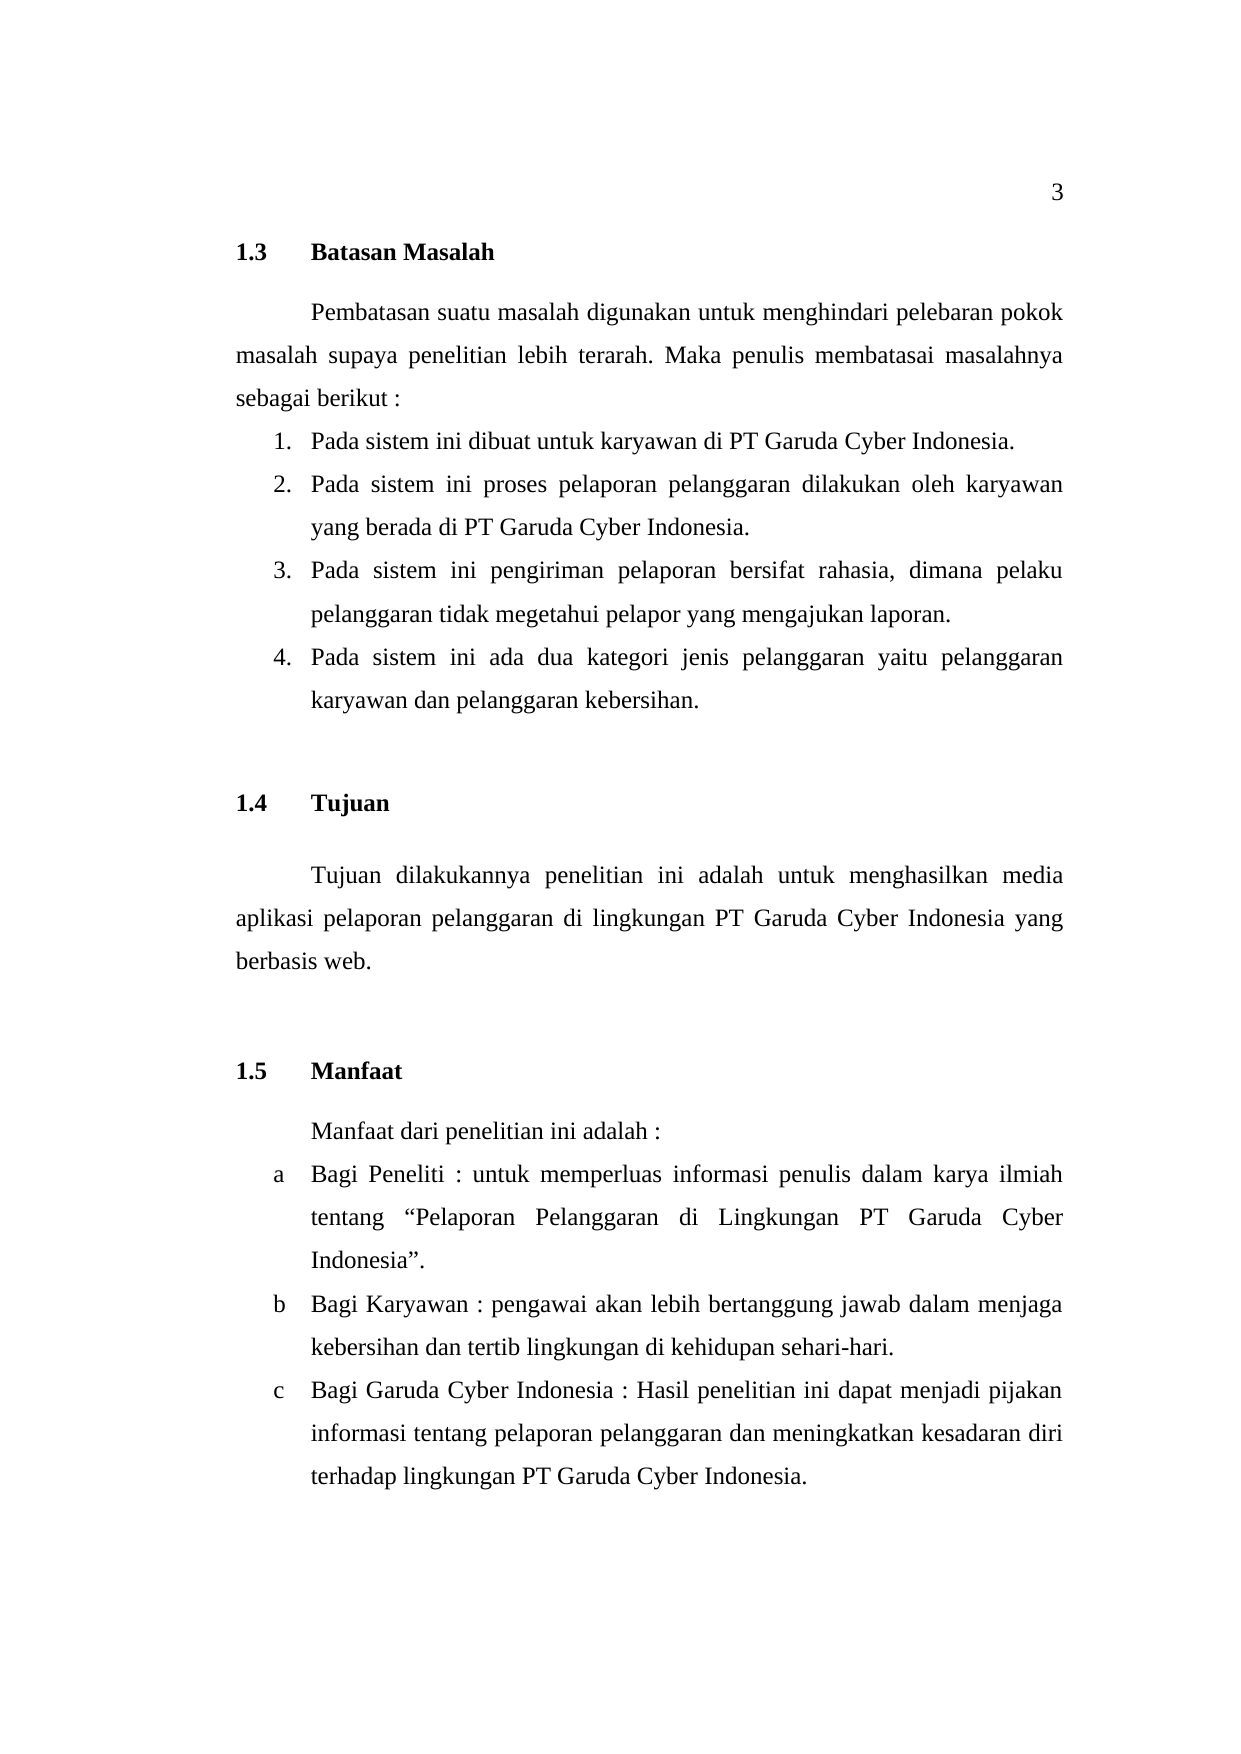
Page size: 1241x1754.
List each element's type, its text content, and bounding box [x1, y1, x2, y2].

text 1.5 Manfaat [236, 1056, 1063, 1085]
list Pada sistem ini dibuat untuk karyawan di PT Garuda Cyber Indonesia. [273, 426, 1063, 455]
text 1.3 Batasan Masalah [236, 237, 1063, 266]
text Manfaat dari penelitian ini adalah : [236, 1116, 1063, 1145]
list Pada sistem ini proses pelaporan pelanggaran dilakukan oleh karyawan yang berada di PT Garuda Cyber Indonesia. [273, 469, 1063, 541]
text Pembatasan suatu masalah digunakan untuk menghindari pelebaran pokok masalah supaya penelitian lebih terarah. Maka penulis membatasai masalahnya sebagai berikut : [236, 297, 1063, 412]
list Pada sistem ini ada dua kategori jenis pelanggaran yaitu pelanggaran karyawan dan pelanggaran kebersihan. [273, 642, 1063, 714]
list Bagi Karyawan : pengawai akan lebih bertanggung jawab dalam menjaga kebersihan dan tertib lingkungan di kehidupan sehari-hari. [273, 1289, 1063, 1361]
list Pada sistem ini pengiriman pelaporan bersifat rahasia, dimana pelaku pelanggaran tidak megetahui pelapor yang mengajukan laporan. [273, 556, 1063, 627]
text Tujuan dilakukannya penelitian ini adalah untuk menghasilkan media aplikasi pelaporan pelanggaran di lingkungan PT Garuda Cyber Indonesia yang berbasis web. [236, 860, 1063, 975]
text 1.4 Tujuan [236, 788, 1063, 817]
list Bagi Garuda Cyber Indonesia : Hasil penelitian ini dapat menjadi pijakan informasi tentang pelaporan pelanggaran dan meningkatkan kesadaran diri terhadap lingkungan PT Garuda Cyber Indonesia. [273, 1375, 1063, 1490]
list Bagi Peneliti : untuk memperluas informasi penulis dalam karya ilmiah tentang “Pelaporan Pelanggaran di Lingkungan PT Garuda Cyber Indonesia”. [273, 1159, 1063, 1274]
